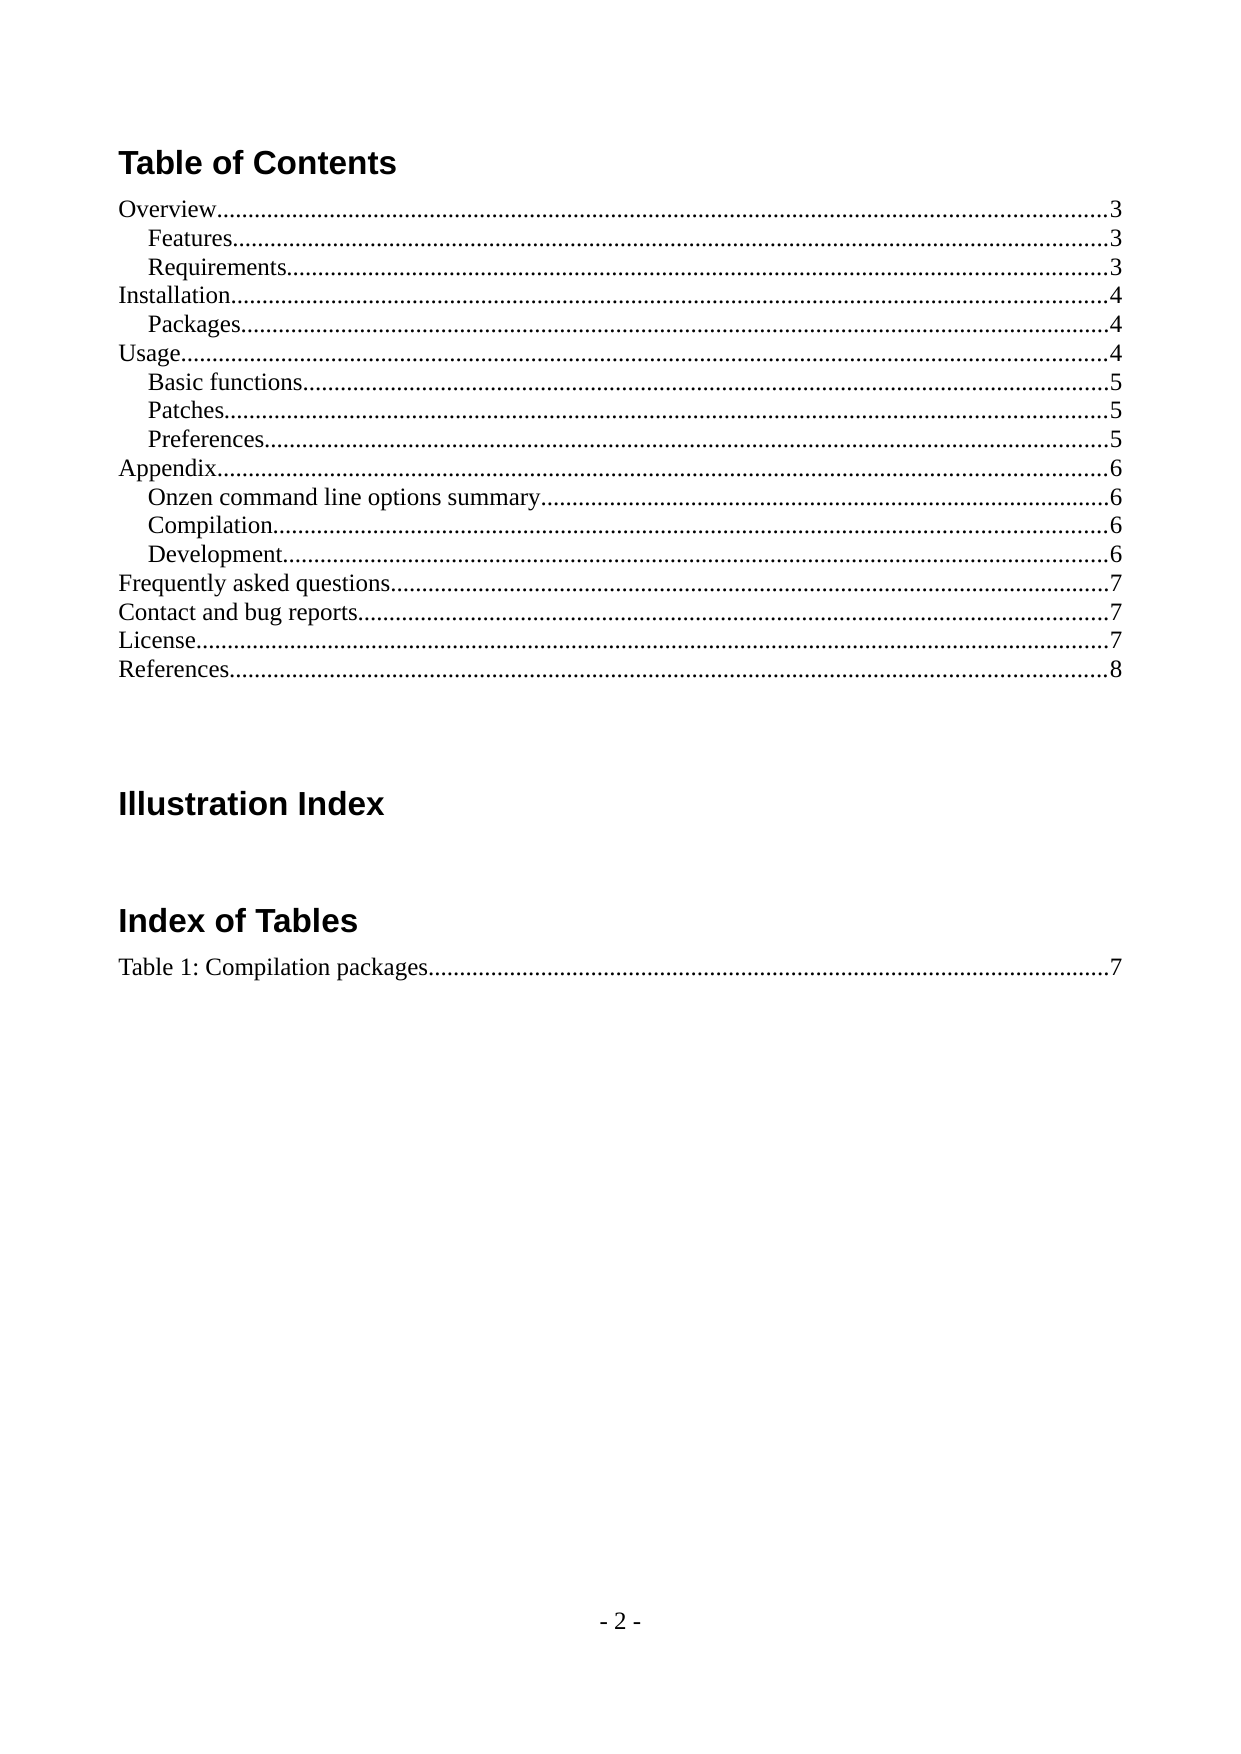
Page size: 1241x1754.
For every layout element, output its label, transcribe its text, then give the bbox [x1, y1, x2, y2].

text References 8 [118, 654, 1122, 683]
text License 7 [118, 625, 1122, 654]
text Onzen command line options summary 6 [148, 482, 1122, 510]
text Packages 4 [148, 309, 1122, 338]
text Frequently asked questions 7 [118, 568, 1122, 597]
text Table 1: Compilation packages 7 [118, 952, 1122, 981]
text Overview 3 [118, 194, 1122, 223]
subtitle Illustration Index [118, 784, 1122, 822]
text Development 6 [148, 539, 1122, 568]
text Contact and bug reports 7 [118, 597, 1122, 625]
text Features 3 [148, 223, 1122, 252]
text Preferences 5 [148, 424, 1122, 453]
subtitle Index of Tables [118, 901, 1122, 939]
text Appendix 6 [118, 453, 1122, 482]
subtitle Table of Contents [118, 143, 1122, 182]
text Patches 5 [148, 395, 1122, 424]
text Installation 4 [118, 280, 1122, 309]
text Compilation 6 [148, 510, 1122, 539]
text Basic functions 5 [148, 367, 1122, 395]
text Requirements 3 [148, 252, 1122, 280]
text Usage 4 [118, 338, 1122, 367]
